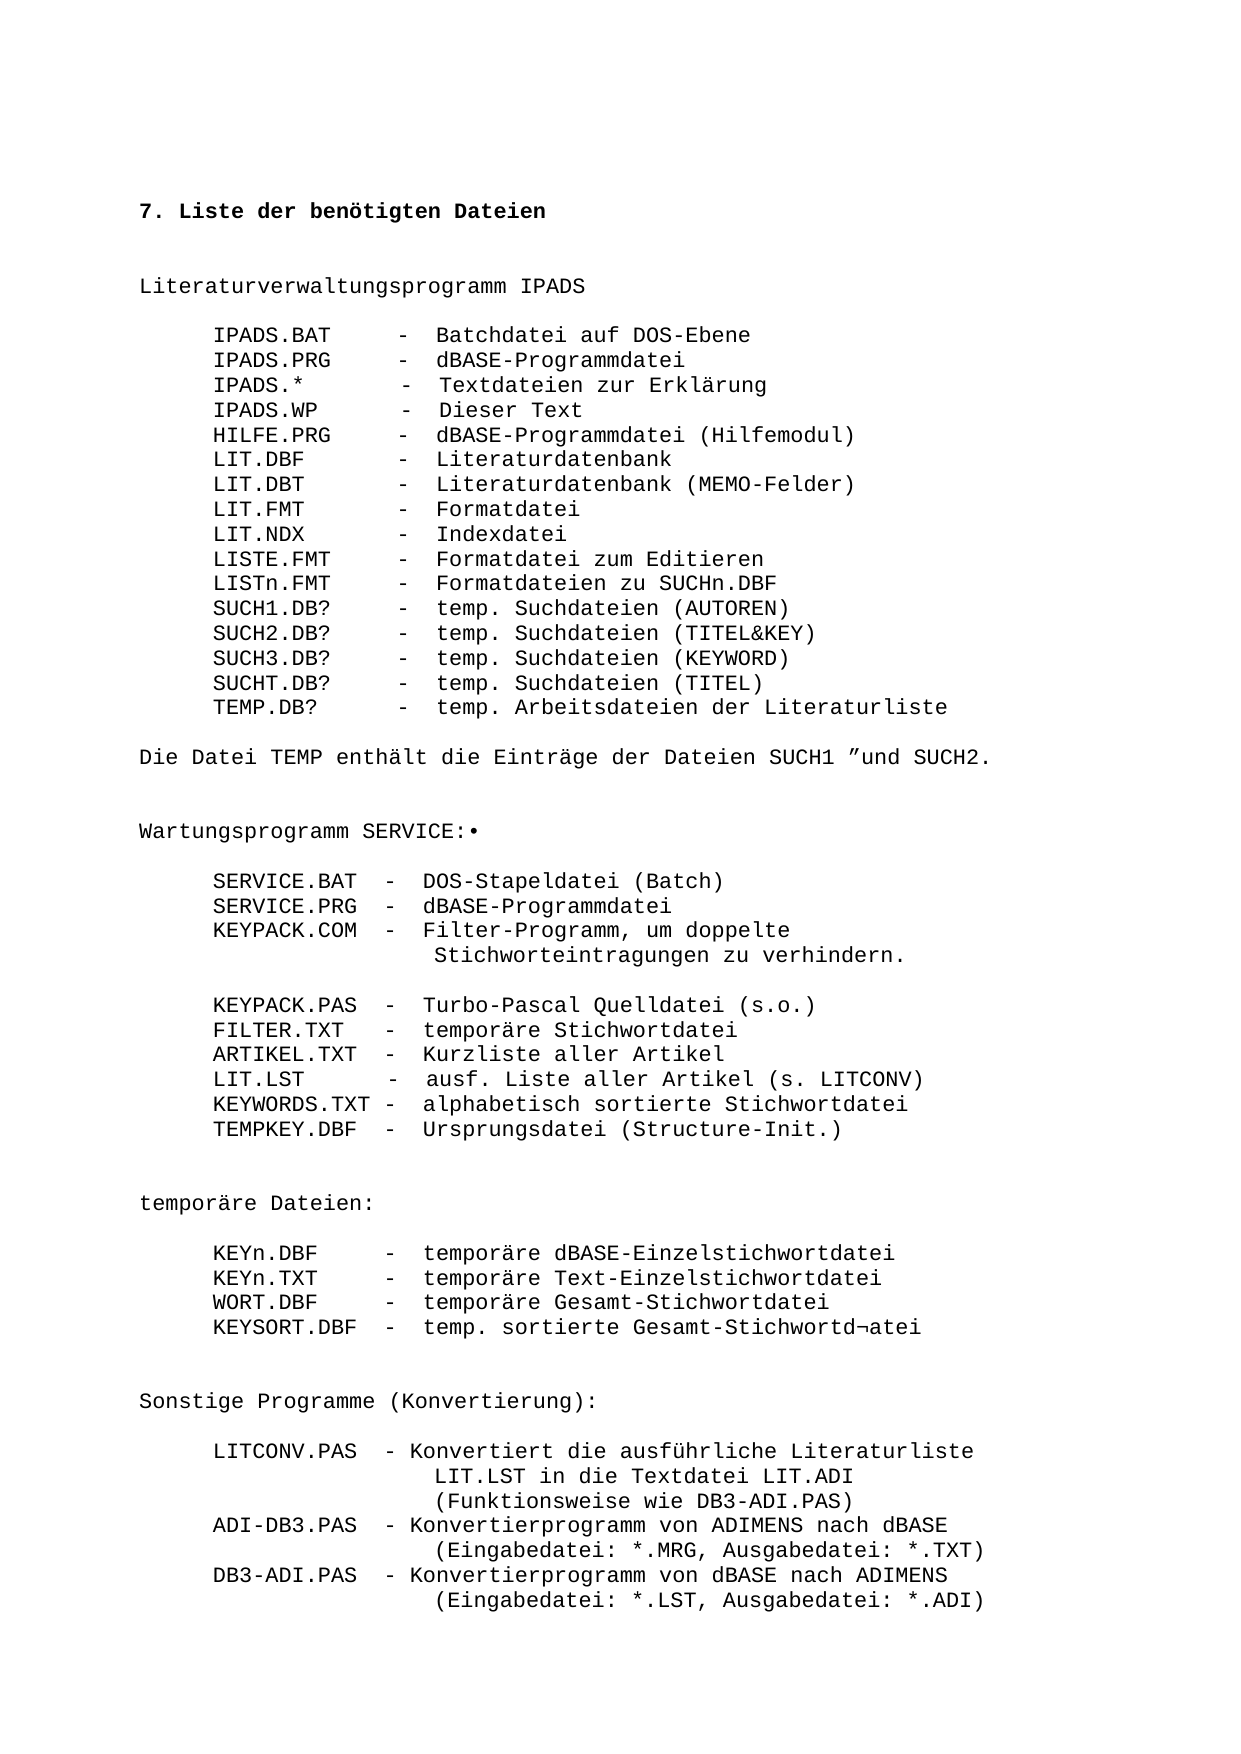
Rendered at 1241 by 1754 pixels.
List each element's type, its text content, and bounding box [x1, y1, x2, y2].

text IPADS.* - Textdateien zur Erklärung [139, 374, 1101, 399]
text KEYPACK.PAS - Turbo-Pascal Quelldatei (s.o.) [139, 994, 1101, 1019]
text ADI-DB3.PAS - Konvertierprogramm von ADIMENS nach dBASE [139, 1514, 1101, 1539]
text KEYn.DBF - temporäre dBASE-Einzelstichwortdatei [139, 1242, 1101, 1267]
text LISTn.FMT - Formatdateien zu SUCHn.DBF [139, 572, 1101, 597]
text LISTE.FMT - Formatdatei zum Editieren [139, 548, 1101, 572]
text LIT.DBT - Literaturdatenbank (MEMO-Felder) [139, 473, 1101, 498]
text temporäre Dateien: [139, 1192, 1101, 1217]
text Sonstige Programme (Konvertierung): [139, 1391, 1101, 1415]
text IPADS.PRG - dBASE-Programmdatei [139, 349, 1101, 374]
text SERVICE.BAT - DOS-Stapeldatei (Batch) [139, 870, 1101, 895]
text LIT.LST - ausf. Liste aller Artikel (s. LITCONV) [139, 1068, 1101, 1093]
text Wartungsprogramm SERVICE:• [139, 820, 1101, 845]
text LIT.FMT - Formatdatei [139, 498, 1101, 523]
text KEYPACK.COM - Filter-Programm, um doppelte [139, 919, 1101, 944]
text FILTER.TXT - temporäre Stichwortdatei [139, 1019, 1101, 1043]
text (Eingabedatei: *.LST, Ausgabedatei: *.ADI) [139, 1589, 1101, 1614]
text KEYWORDS.TXT - alphabetisch sortierte Stichwortdatei [139, 1093, 1101, 1118]
text IPADS.BAT - Batchdatei auf DOS-Ebene [139, 324, 1101, 349]
text TEMP.DB? - temp. Arbeitsdateien der Literaturliste [139, 696, 1101, 721]
text SUCH1.DB? - temp. Suchdateien (AUTOREN) [139, 597, 1101, 622]
text DB3-ADI.PAS - Konvertierprogramm von dBASE nach ADIMENS [139, 1564, 1101, 1589]
text TEMPKEY.DBF - Ursprungsdatei (Structure-Init.) [139, 1118, 1101, 1143]
text Die Datei TEMP enthält die Einträge der Dateien SUCH1 ”und SUCH2. [139, 746, 1101, 771]
text LITCONV.PAS - Konvertiert die ausführliche Literaturliste [213, 1440, 1101, 1465]
text LIT.DBF - Literaturdatenbank [139, 448, 1101, 473]
text 7. Liste der benötigten Dateien [139, 201, 1101, 225]
text SERVICE.PRG - dBASE-Programmdatei [139, 895, 1101, 919]
text LIT.NDX - Indexdatei [139, 523, 1101, 548]
text LIT.LST in die Textdatei LIT.ADI [360, 1465, 1101, 1490]
text ARTIKEL.TXT - Kurzliste aller Artikel [139, 1043, 1101, 1068]
text WORT.DBF - temporäre Gesamt-Stichwortdatei [139, 1291, 1101, 1316]
text KEYn.TXT - temporäre Text-Einzelstichwortdatei [139, 1267, 1101, 1291]
text (Funktionsweise wie DB3-ADI.PAS) [139, 1490, 1101, 1514]
text Stichworteintragungen zu verhindern. [360, 944, 1101, 969]
text SUCH2.DB? - temp. Suchdateien (TITEL&KEY) [139, 622, 1101, 647]
text IPADS.WP - Dieser Text [139, 399, 1101, 424]
text KEYSORT.DBF - temp. sortierte Gesamt-Stichwortd¬atei [139, 1316, 1101, 1341]
text (Eingabedatei: *.MRG, Ausgabedatei: *.TXT) [139, 1539, 1101, 1564]
text SUCHT.DB? - temp. Suchdateien (TITEL) [139, 672, 1101, 696]
text Literaturverwaltungsprogramm IPADS [139, 275, 1101, 300]
text SUCH3.DB? - temp. Suchdateien (KEYWORD) [139, 647, 1101, 672]
text HILFE.PRG - dBASE-Programmdatei (Hilfemodul) [139, 424, 1101, 448]
